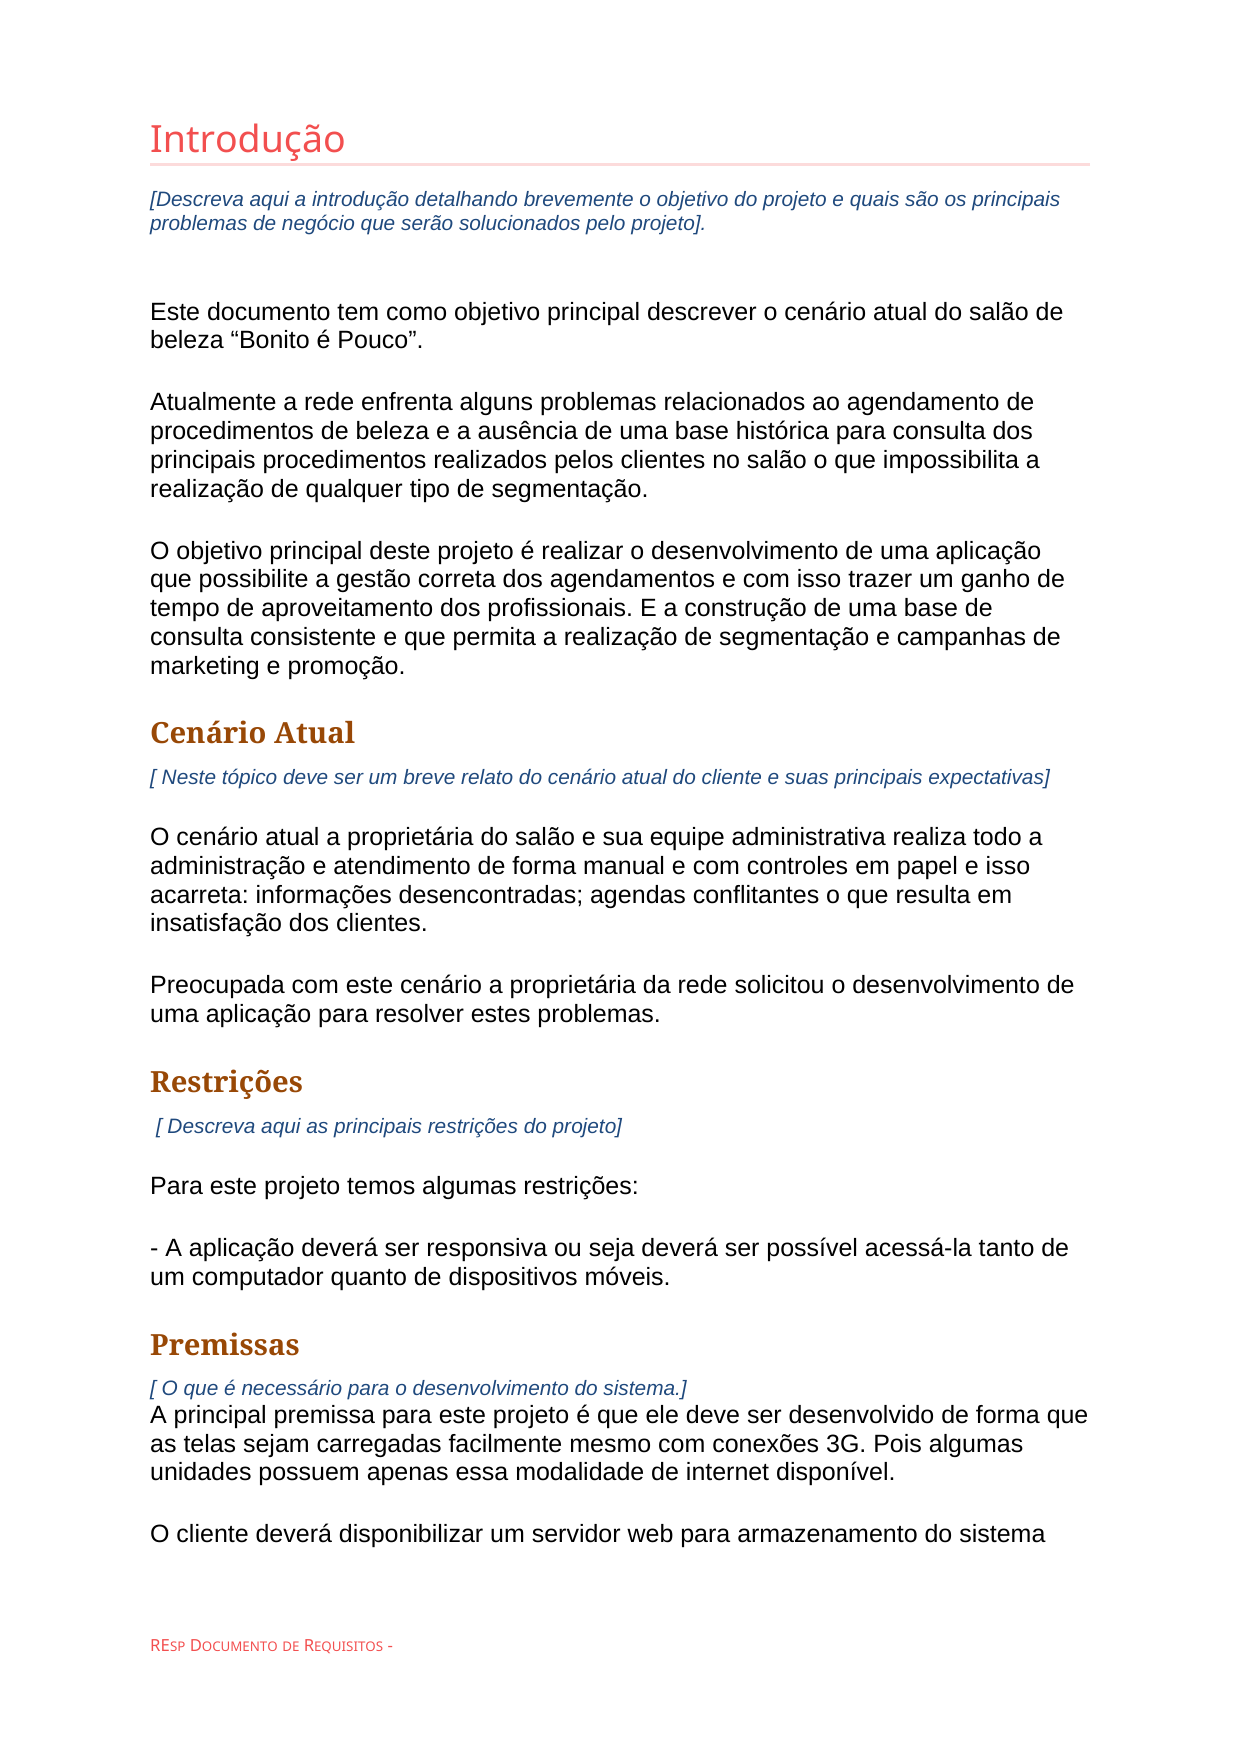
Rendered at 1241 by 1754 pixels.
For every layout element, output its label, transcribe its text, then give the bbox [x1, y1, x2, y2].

subtitle Cenário Atual [150, 713, 1090, 752]
subtitle Introdução [150, 112, 1090, 163]
text - A aplicação deverá ser responsiva ou seja deverá ser possível acessá-la tanto de um computador quanto de dispositivos móveis. [150, 1233, 1090, 1290]
text Atualmente a rede enfrenta alguns problemas relacionados ao agendamento de procedimentos de beleza e a ausência de uma base histórica para consulta dos principais procedimentos realizados pelos clientes no salão o que impossibilita a realização de qualquer tipo de segmentação. [150, 387, 1090, 502]
text Para este projeto temos algumas restrições: [150, 1171, 1090, 1199]
subtitle Restrições [150, 1061, 1090, 1101]
text [Descreva aqui a introdução detalhando brevemente o objetivo do projeto e quais são os principais problemas de negócio que serão solucionados pelo projeto]. [150, 186, 1090, 234]
text O cenário atual a proprietária do salão e sua equipe administrativa realiza todo a administração e atendimento de forma manual e com controles em papel e isso acarreta: informações desencontradas; agendas conflitantes o que resulta em insatisfação dos clientes. [150, 822, 1090, 937]
text [ Neste tópico deve ser um breve relato do cenário atual do cliente e suas principais expectativas] [150, 765, 1090, 789]
text [ O que é necessário para o desenvolvimento do sistema.] [150, 1376, 1090, 1400]
text O cliente deverá disponibilizar um servidor web para armazenamento do sistema [150, 1519, 1090, 1548]
text Preocupada com este cenário a proprietária da rede solicitou o desenvolvimento de uma aplicação para resolver estes problemas. [150, 971, 1090, 1028]
text A principal premissa para este projeto é que ele deve ser desenvolvido de forma que as telas sejam carregadas facilmente mesmo com conexões 3G. Pois algumas unidades possuem apenas essa modalidade de internet disponível. [150, 1400, 1090, 1486]
text O objetivo principal deste projeto é realizar o desenvolvimento de uma aplicação que possibilite a gestão correta dos agendamentos e com isso trazer um ganho de tempo de aproveitamento dos profissionais. E a construção de uma base de consulta consistente e que permita a realização de segmentação e campanhas de marketing e promoção. [150, 536, 1090, 679]
text Este documento tem como objetivo principal descrever o cenário atual do salão de beleza “Bonito é Pouco”. [150, 296, 1090, 354]
text [ Descreva aqui as principais restrições do projeto] [150, 1113, 1090, 1137]
subtitle Premissas [150, 1324, 1090, 1363]
